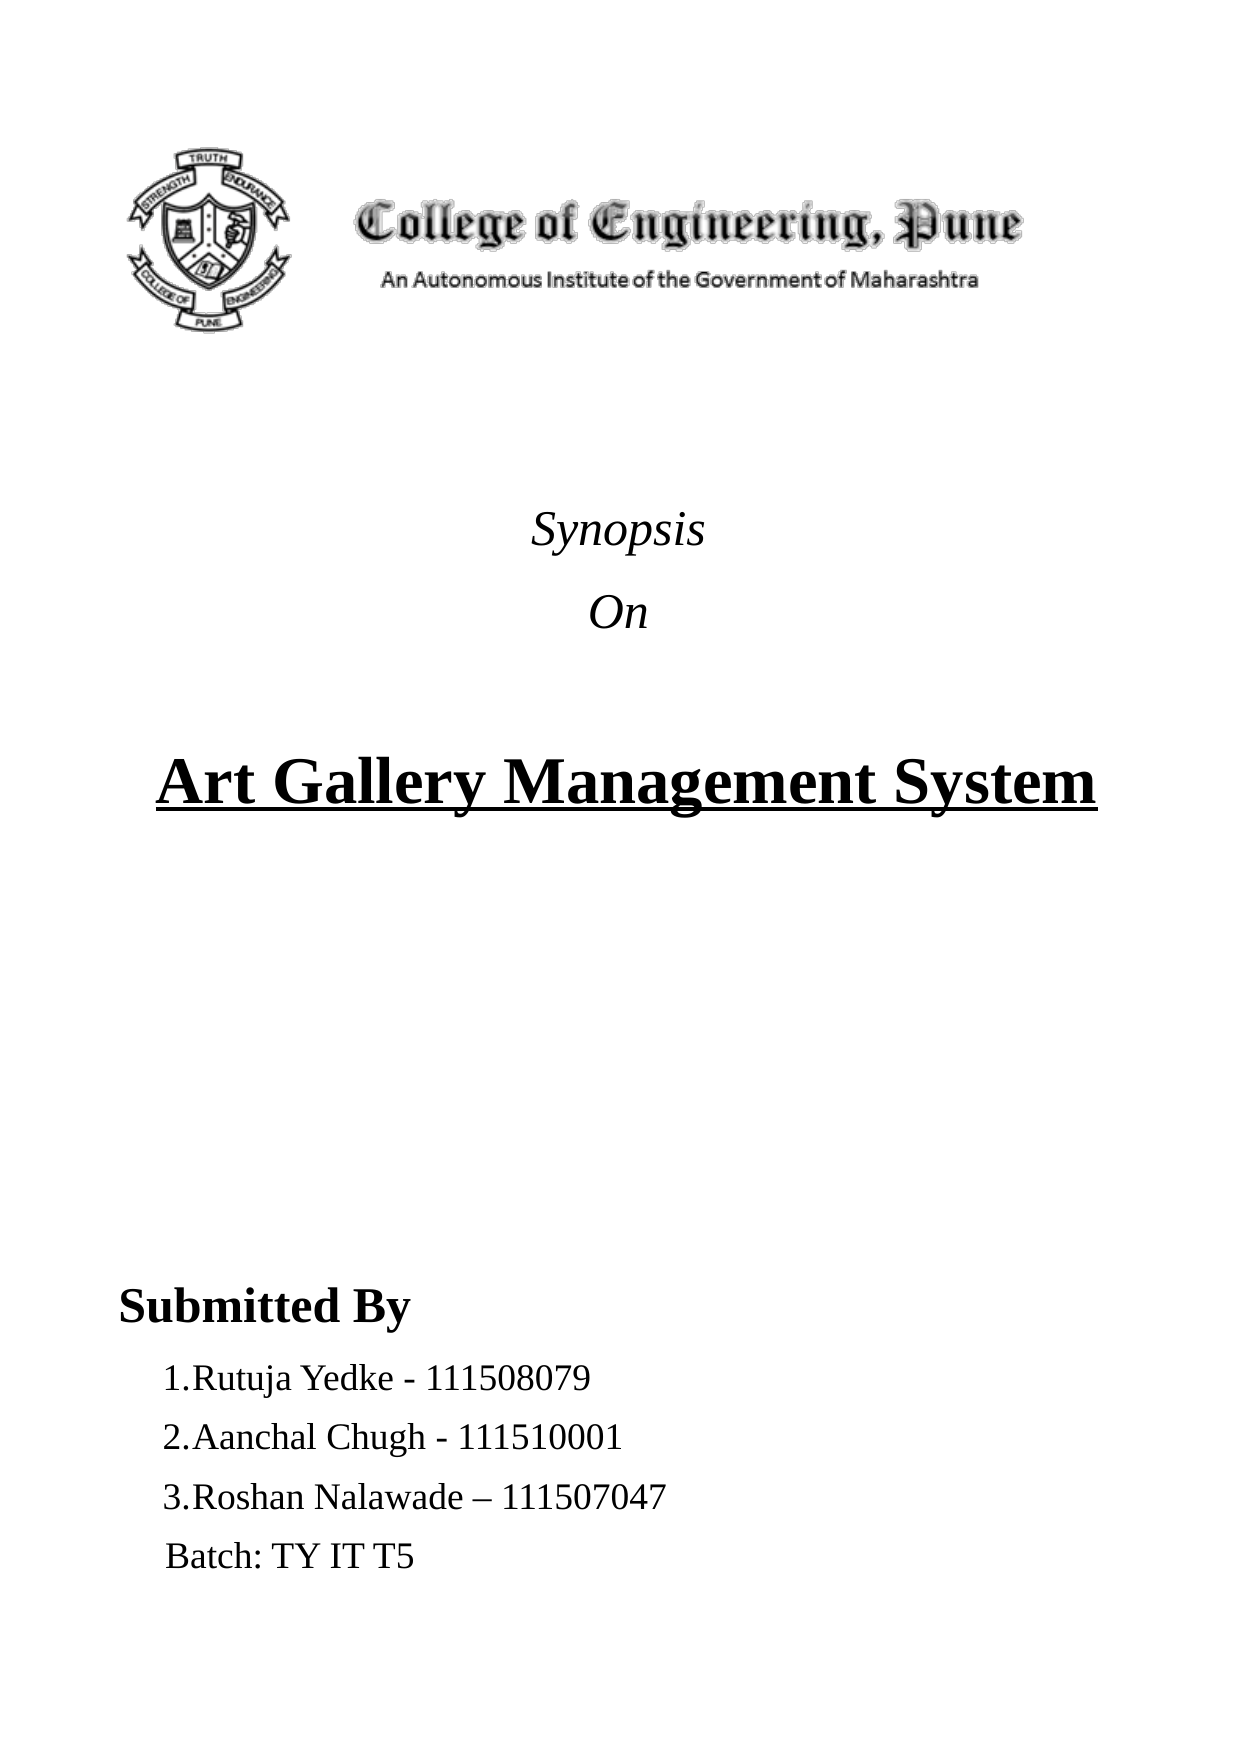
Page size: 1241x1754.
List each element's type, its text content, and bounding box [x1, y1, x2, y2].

text Submitted By [118, 1276, 1136, 1333]
text Synopsis [118, 499, 1136, 556]
list Aanchal Chugh - 111510001 [162, 1415, 1136, 1458]
text On [118, 582, 1136, 640]
list Roshan Nalawade – 111507047 [162, 1474, 1136, 1517]
list Rutuja Yedke - 111508079 [162, 1355, 1136, 1398]
text Art Gallery Management System [118, 741, 1136, 817]
text Batch: TY IT T5 [118, 1534, 1136, 1577]
picture [118, 146, 1069, 335]
